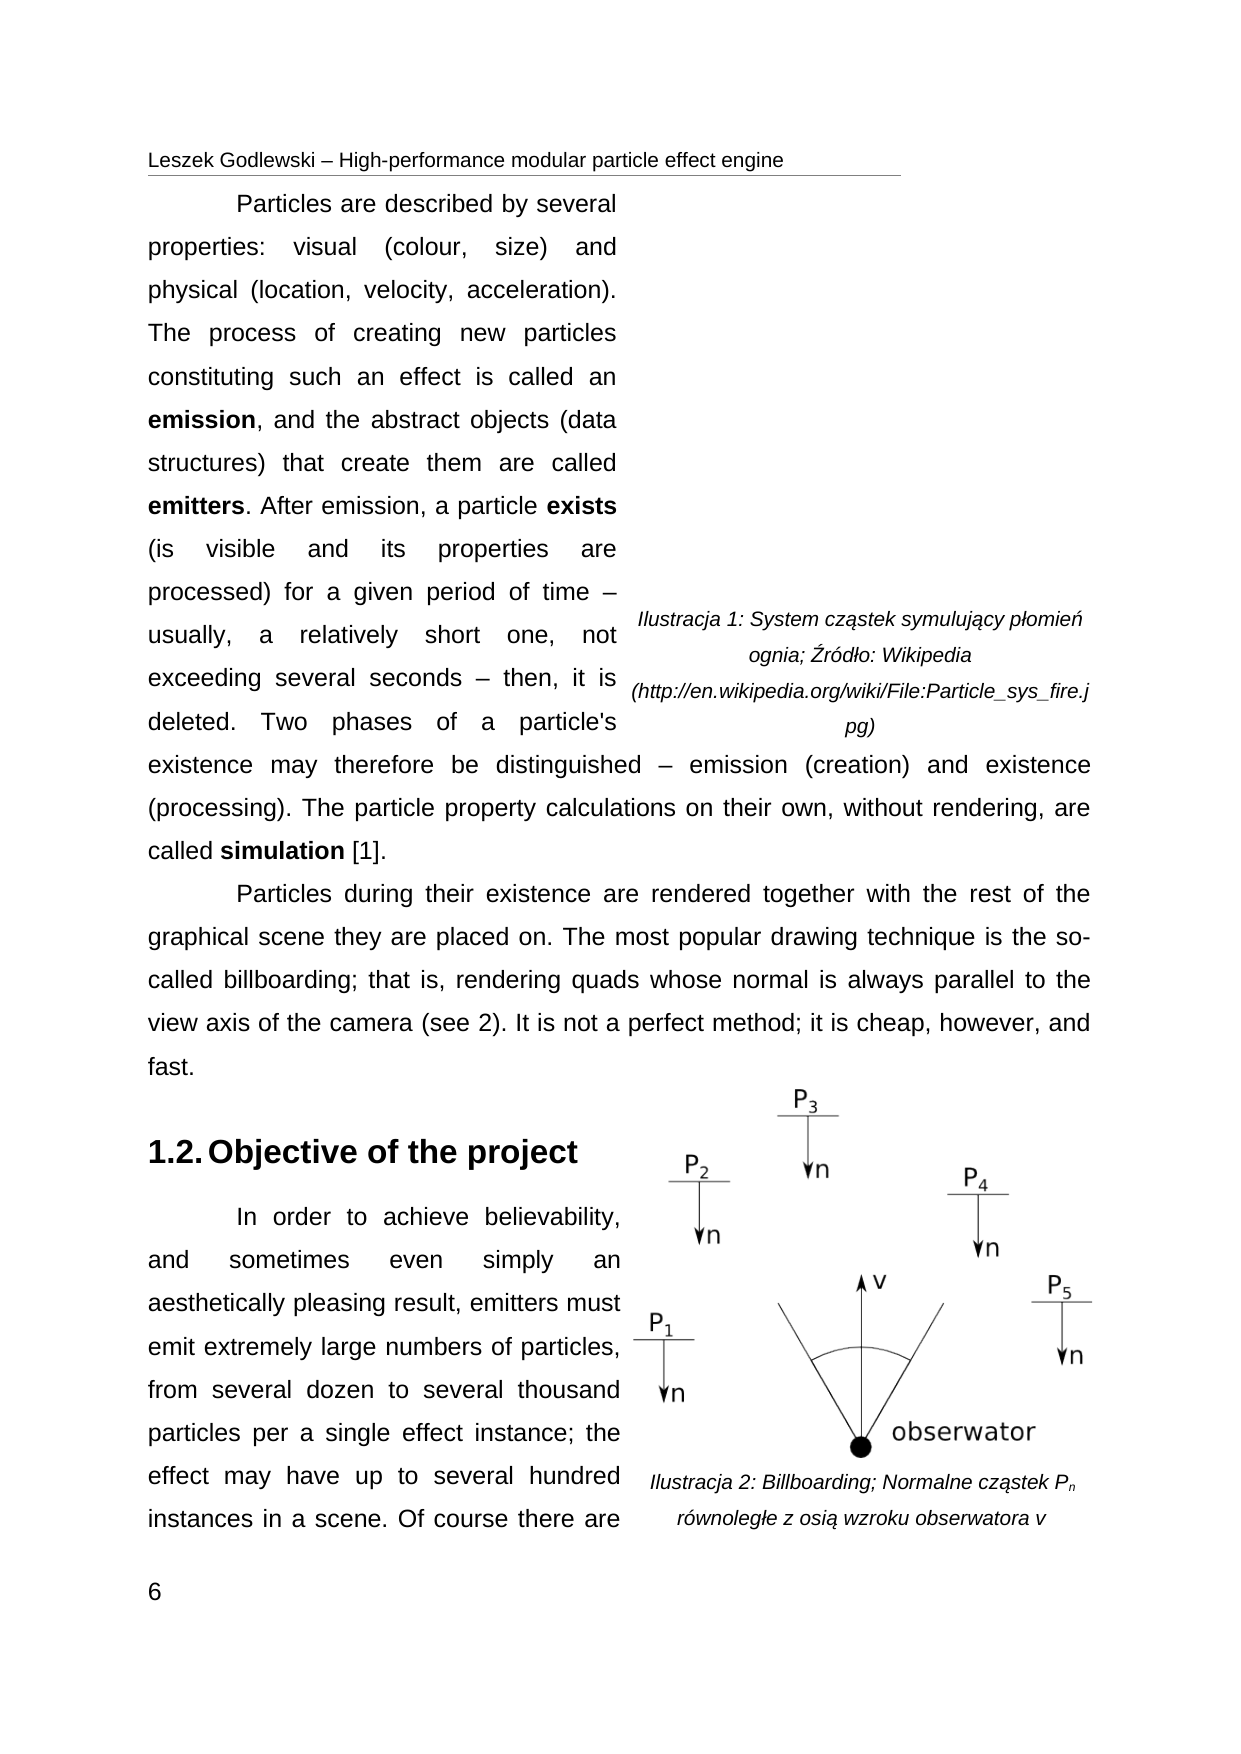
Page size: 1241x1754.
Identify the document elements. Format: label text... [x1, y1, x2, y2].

text Ilustracja 2: Billboarding; Normalne cząstek Pn równoległe z osią wzroku obserwatora v [633, 1458, 1092, 1530]
text Ilustracja 1: System cząstek symulujący płomień ognia; Źródło: Wikipedia (http://en.wikipedia.org/wiki/File:Particle_sys_fire.jpg) [629, 190, 1093, 738]
picture [633, 1089, 1093, 1458]
text Particles are described by several properties: visual (colour, size) and physical (location, velocity, acceleration). The process of creating new particles constituting such an effect is called an emission, and the abstract objects (data structures) that create them are called emitters. After emission, a particle exists (is visible and its properties are processed) for a given period of time – usually, a relatively short one, not exceeding several seconds – then, it is deleted. Two phases of a particle's existence may therefore be distinguished – emission (creation) and existence (processing). The particle property calculations on their own, without rendering, are called simulation [1]. [148, 189, 1092, 864]
subtitle Objective of the project [148, 1132, 633, 1171]
text Particles during their existence are rendered together with the rest of the graphical scene they are placed on. The most popular drawing technique is the so-called billboarding; that is, rendering quads whose normal is always parallel to the view axis of the camera (see Ilustracja 2). It is not a perfect method; it is cheap, however, and fast. [148, 879, 1092, 1080]
text In order to achieve believability, and sometimes even simply an aesthetically pleasing result, emitters must emit extremely large numbers of particles, from several dozen to several thousand particles per a single effect instance; the effect may have up to several hundred instances in a scene. Of course there are [148, 1202, 1092, 1533]
